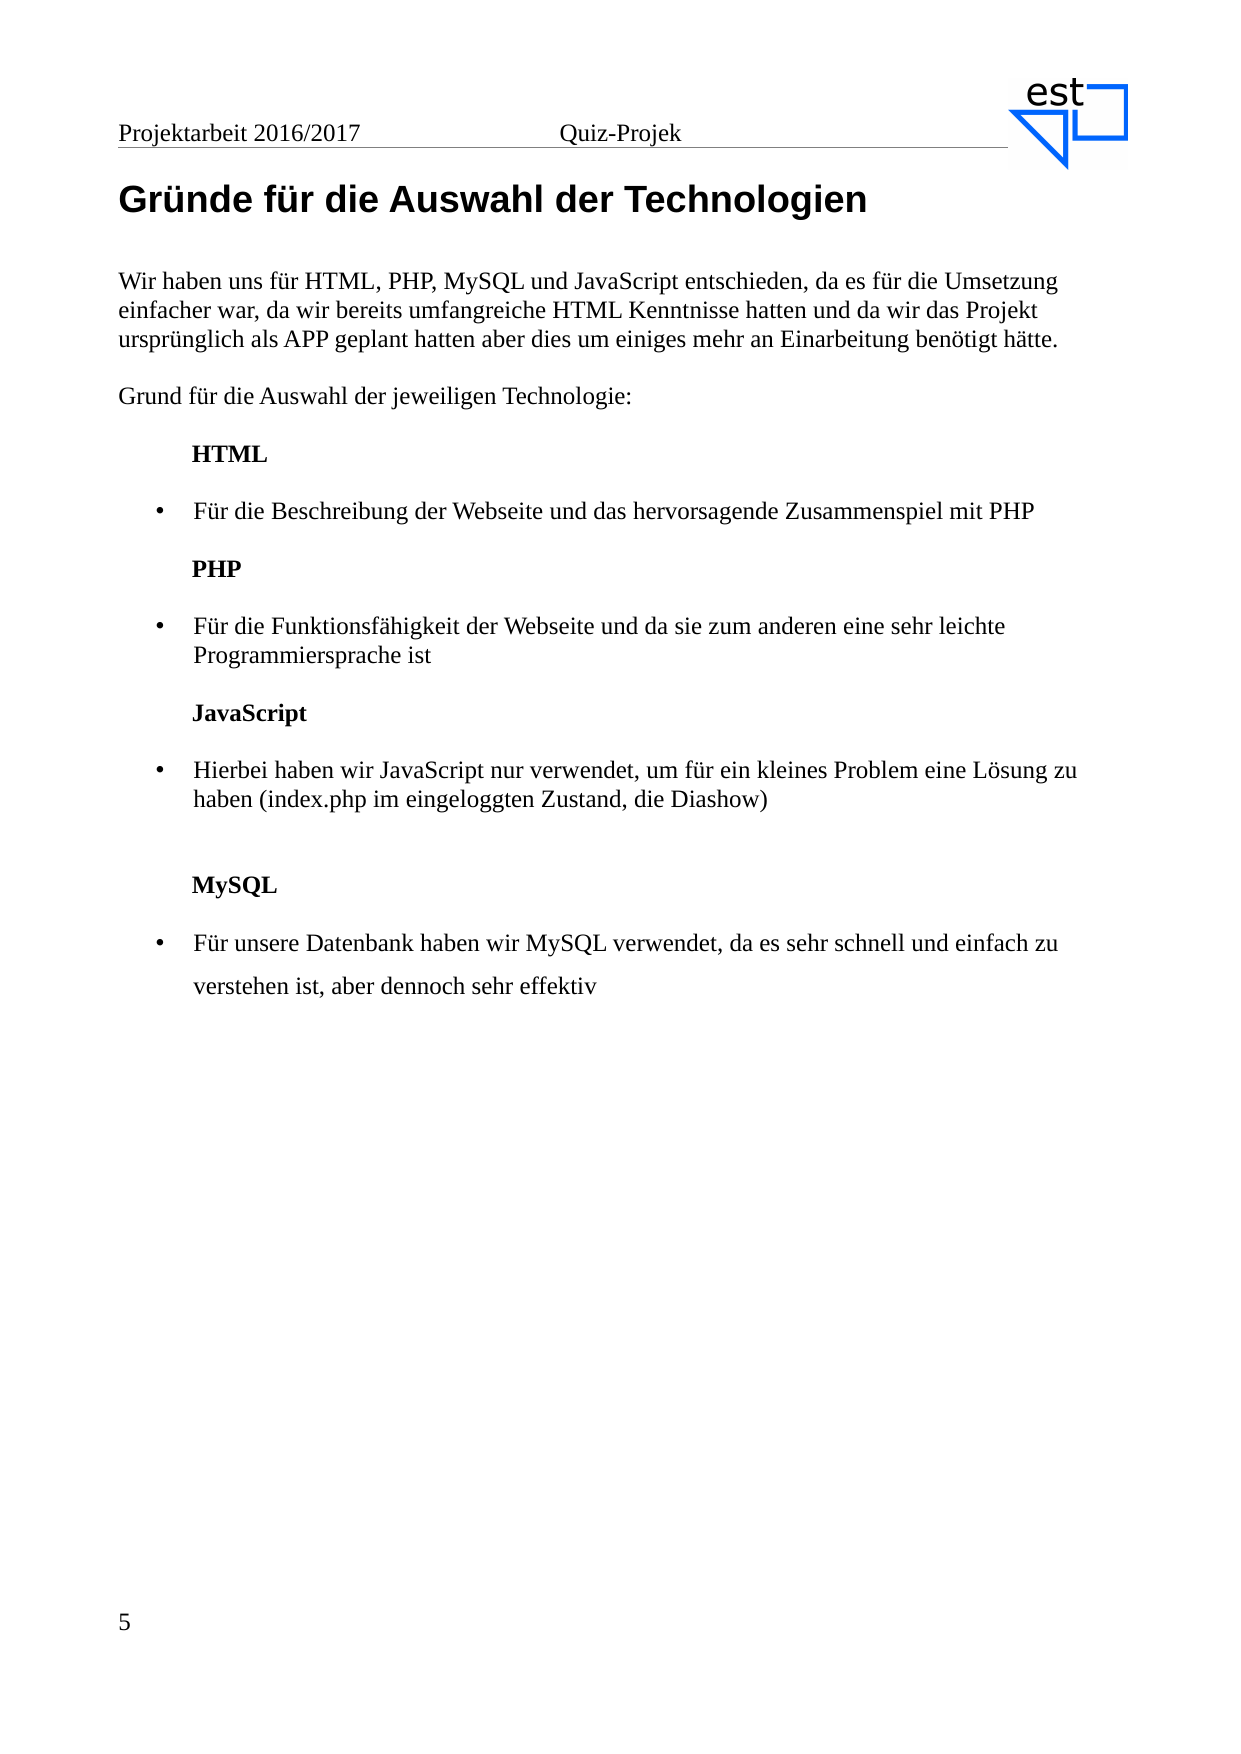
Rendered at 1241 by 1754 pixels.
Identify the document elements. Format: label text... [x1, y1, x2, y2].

subtitle Gründe für die Auswahl der Technologien [118, 177, 1122, 220]
list Für unsere Datenbank haben wir MySQL verwendet, da es sehr schnell und einfach zu verstehen ist, aber dennoch sehr effektiv [156, 928, 1122, 999]
text HTML [118, 439, 1122, 468]
text PHP [118, 554, 1122, 583]
text JavaScript [118, 698, 1122, 726]
picture [1008, 78, 1128, 170]
text Wir haben uns für HTML, PHP, MySQL und JavaScript entschieden, da es für die Umsetzung einfacher war, da wir bereits umfangreiche HTML Kenntnisse hatten und da wir das Projekt ursprünglich als APP geplant hatten aber dies um einiges mehr an Einarbeitung benötigt hätte. [118, 266, 1122, 353]
list Für die Funktionsfähigkeit der Webseite und da sie zum anderen eine sehr leichte Programmiersprache ist [156, 611, 1122, 669]
text Grund für die Auswahl der jeweiligen Technologie: [118, 381, 1122, 410]
list Hierbei haben wir JavaScript nur verwendet, um für ein kleines Problem eine Lösung zu haben (index.php im eingeloggten Zustand, die Diashow) [156, 755, 1122, 813]
list Für die Beschreibung der Webseite und das hervorsagende Zusammenspiel mit PHP [156, 496, 1122, 525]
text MySQL [118, 870, 1122, 899]
